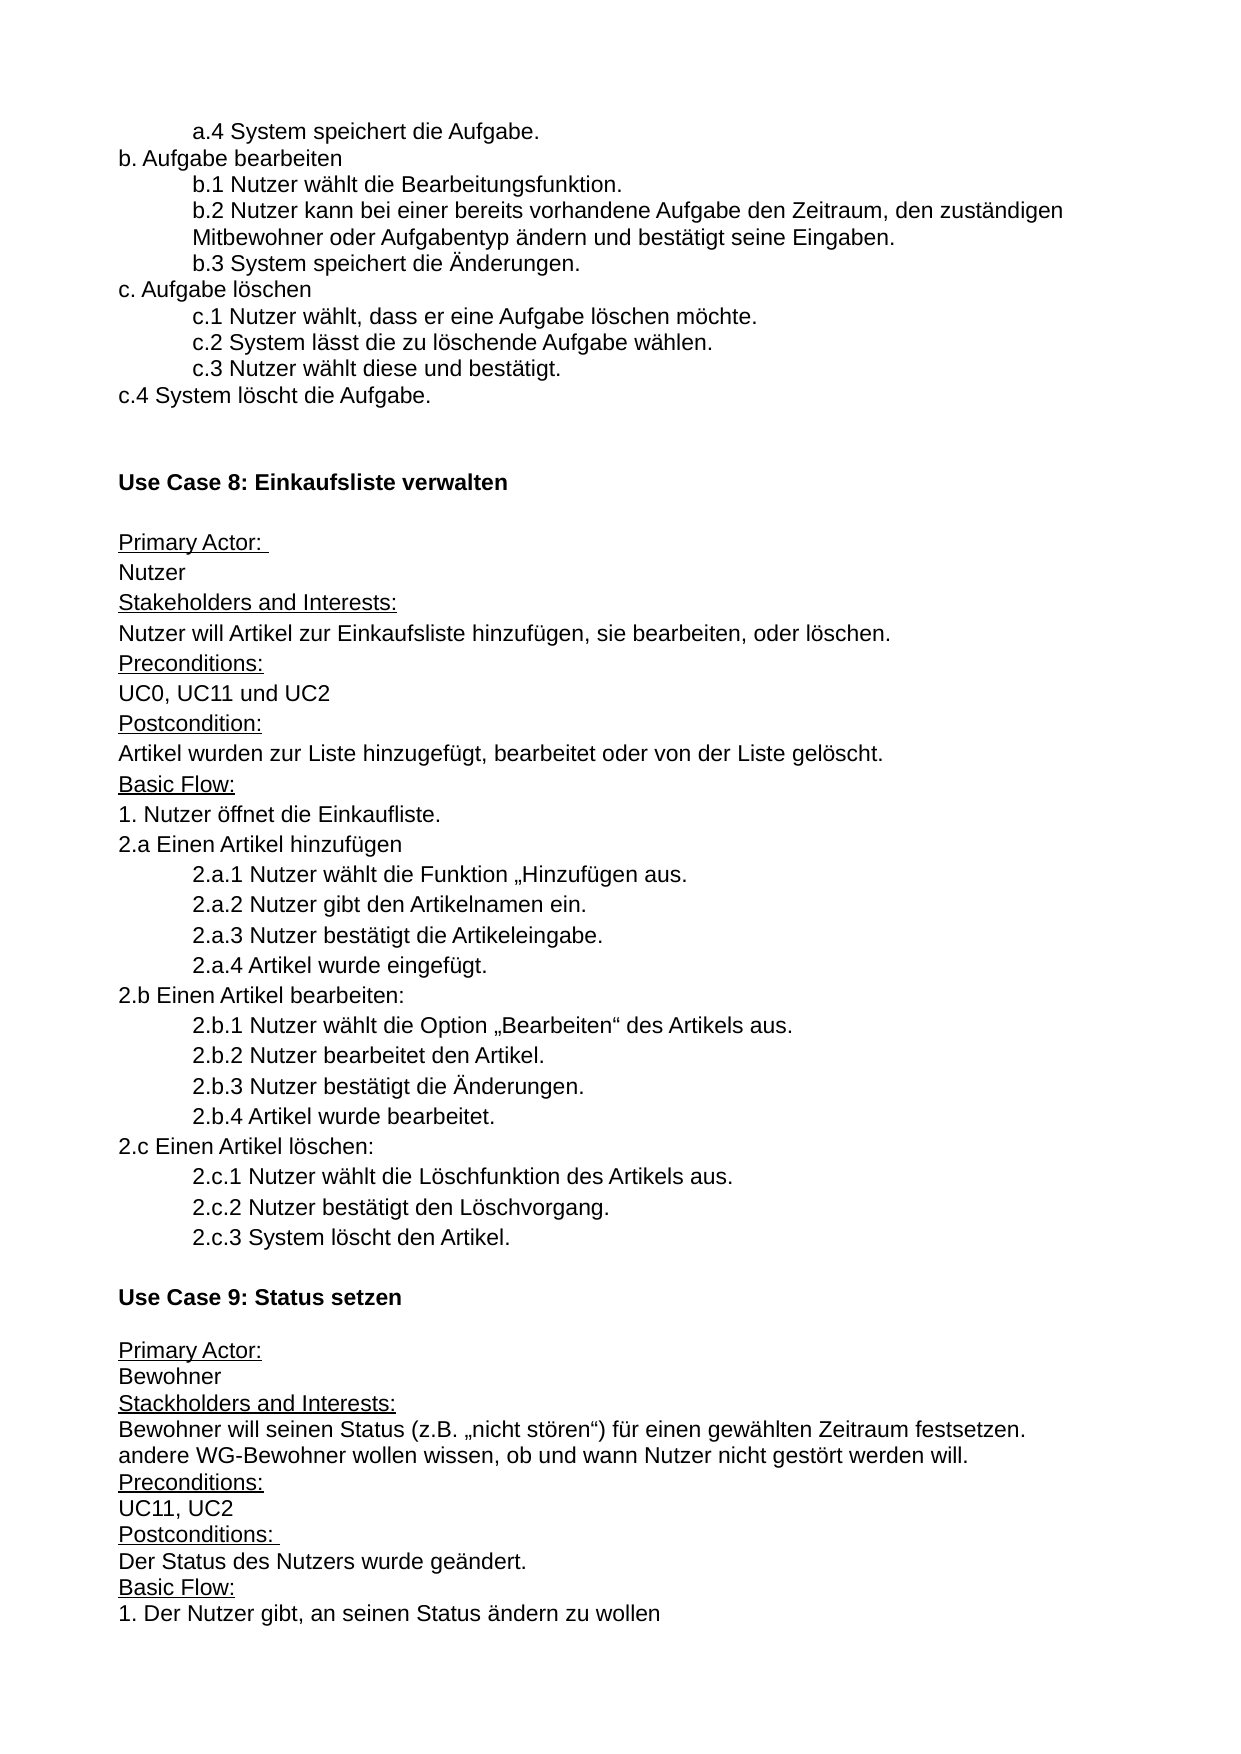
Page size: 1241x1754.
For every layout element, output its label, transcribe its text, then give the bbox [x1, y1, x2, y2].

text Postcondition: [118, 710, 1122, 736]
text Nutzer will Artikel zur Einkaufsliste hinzufügen, sie bearbeiten, oder löschen. [118, 619, 1122, 646]
text 2.a.2 Nutzer gibt den Artikelnamen ein. [118, 891, 1122, 918]
text 2.b.2 Nutzer bearbeitet den Artikel. [118, 1042, 1122, 1069]
text 2.b.1 Nutzer wählt die Option „Bearbeiten“ des Artikels aus. [118, 1012, 1122, 1038]
text Basic Flow: [118, 771, 1122, 797]
text Bewohner will seinen Status (z.B. „nicht stören“) für einen gewählten Zeitraum festsetzen. [118, 1416, 1122, 1442]
text UC0, UC11 und UC2 [118, 680, 1122, 706]
text b.3 System speichert die Änderungen. [118, 250, 1122, 276]
text andere WG-Bewohner wollen wissen, ob und wann Nutzer nicht gestört werden will. [118, 1442, 1122, 1468]
text Preconditions: [118, 650, 1122, 676]
text c.4 System löscht die Aufgabe. [118, 382, 1122, 408]
text b. Aufgabe bearbeiten [118, 144, 1122, 171]
text Primary Actor: [118, 1337, 1122, 1363]
text 1. Nutzer öffnet die Einkaufliste. [118, 801, 1122, 827]
text Stackholders and Interests: [118, 1389, 1122, 1416]
text 1. Der Nutzer gibt, an seinen Status ändern zu wollen [118, 1600, 1122, 1627]
text Preconditions: [118, 1468, 1122, 1495]
text 2.c.1 Nutzer wählt die Löschfunktion des Artikels aus. [118, 1163, 1122, 1189]
text Nutzer [118, 559, 1122, 585]
text 2.c.2 Nutzer bestätigt den Löschvorgang. [118, 1193, 1122, 1220]
text Primary Actor: [118, 529, 1122, 555]
text c. Aufgabe löschen [118, 276, 1122, 303]
text 2.b.3 Nutzer bestätigt die Änderungen. [118, 1073, 1122, 1099]
text Stakeholders and Interests: [118, 589, 1122, 616]
text c.2 System lässt die zu löschende Aufgabe wählen. [118, 329, 1122, 355]
text 2.a Einen Artikel hinzufügen [118, 831, 1122, 857]
text a.4 System speichert die Aufgabe. [118, 118, 1122, 144]
text 2.a.4 Artikel wurde eingefügt. [118, 952, 1122, 978]
text Use Case 9: Status setzen [118, 1284, 1122, 1310]
text 2.c.3 System löscht den Artikel. [118, 1224, 1122, 1250]
text b.1 Nutzer wählt die Bearbeitungsfunktion. [118, 171, 1122, 197]
text c.1 Nutzer wählt, dass er eine Aufgabe löschen möchte. [118, 303, 1122, 329]
text UC11, UC2 [118, 1495, 1122, 1521]
text 2.a.3 Nutzer bestätigt die Artikeleingabe. [118, 922, 1122, 948]
text Basic Flow: [118, 1574, 1122, 1600]
text 2.b Einen Artikel bearbeiten: [118, 982, 1122, 1008]
text Bewohner [118, 1363, 1122, 1389]
text Use Case 8: Einkaufsliste verwalten [118, 468, 1122, 495]
text 2.c Einen Artikel löschen: [118, 1133, 1122, 1159]
text 2.a.1 Nutzer wählt die Funktion „Hinzufügen aus. [118, 861, 1122, 887]
text 2.b.4 Artikel wurde bearbeitet. [118, 1103, 1122, 1129]
text b.2 Nutzer kann bei einer bereits vorhandene Aufgabe den Zeitraum, den zuständigen Mitbewohner oder Aufgabentyp ändern und bestätigt seine Eingaben. [118, 197, 1122, 250]
text Der Status des Nutzers wurde geändert. [118, 1548, 1122, 1574]
text c.3 Nutzer wählt diese und bestätigt. [118, 355, 1122, 382]
text Postconditions: [118, 1521, 1122, 1548]
text Artikel wurden zur Liste hinzugefügt, bearbeitet oder von der Liste gelöscht. [118, 740, 1122, 767]
